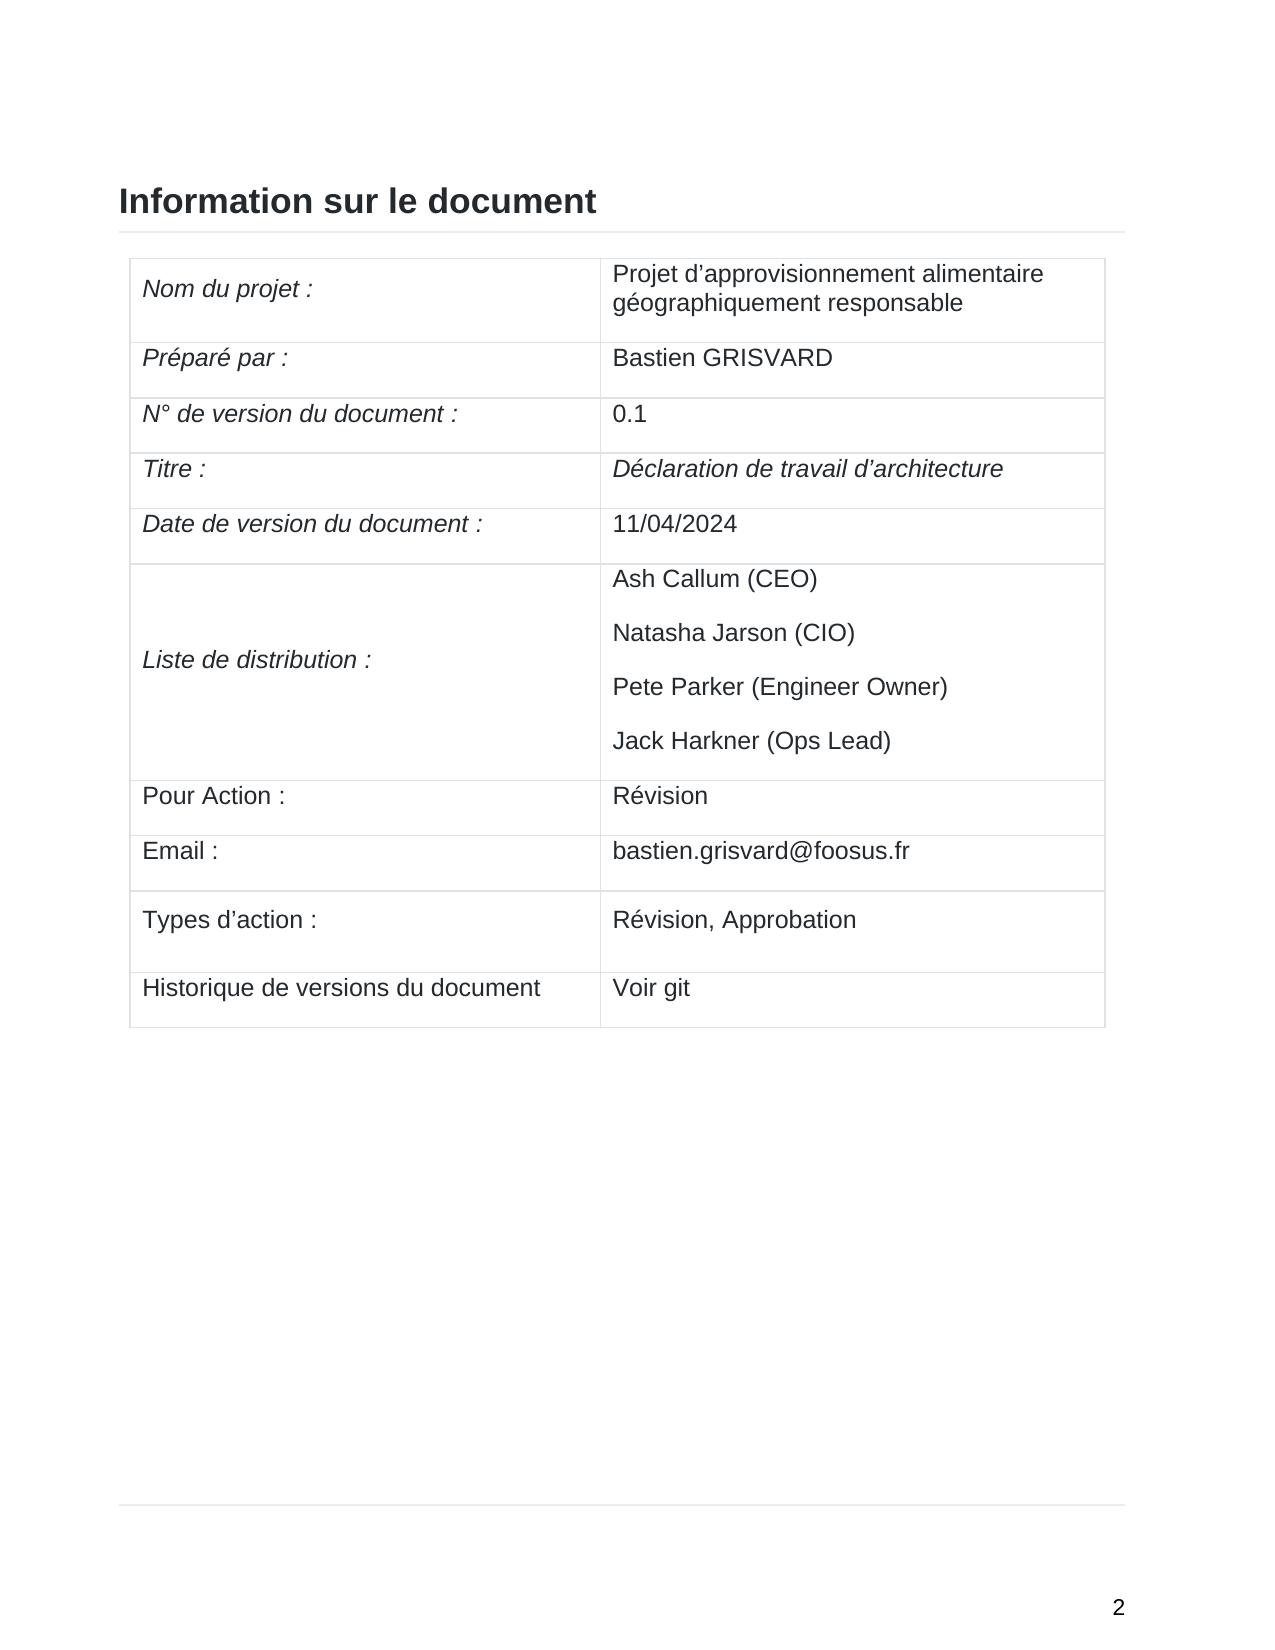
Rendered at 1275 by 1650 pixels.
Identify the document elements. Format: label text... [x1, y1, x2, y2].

table_header Nom du projet : [131, 259, 600, 342]
table_cell Pour Action : [131, 781, 600, 835]
table_cell Email : [131, 836, 600, 890]
table_cell Liste de distribution : [131, 565, 600, 779]
table_cell 11/04/2024 [601, 509, 1104, 563]
table_cell Déclaration de travail d’architecture [601, 454, 1104, 508]
table_cell Titre : [131, 454, 600, 508]
table_cell Préparé par : [131, 343, 600, 397]
table_cell Révision, Approbation [601, 892, 1104, 972]
table_cell Date de version du document : [131, 509, 600, 563]
table_cell Voir git [601, 973, 1104, 1027]
table_cell 0.1 [601, 399, 1104, 452]
subtitle Information sur le document [119, 180, 1125, 231]
table_header Projet d’approvisionnement alimentaire géographiquement responsable [601, 259, 1104, 342]
table_cell Révision [601, 781, 1104, 835]
table_cell N° de version du document : [131, 399, 600, 452]
table_cell Types d’action : [131, 892, 600, 972]
table_cell Ash Callum (CEO) Natasha Jarson (CIO) Pete Parker (Engineer Owner) Jack Harkner (Ops Lead) [601, 565, 1104, 779]
table_cell bastien.grisvard@foosus.fr [601, 836, 1104, 890]
table_cell Bastien GRISVARD [601, 343, 1104, 397]
table_cell Historique de versions du document [131, 973, 600, 1027]
